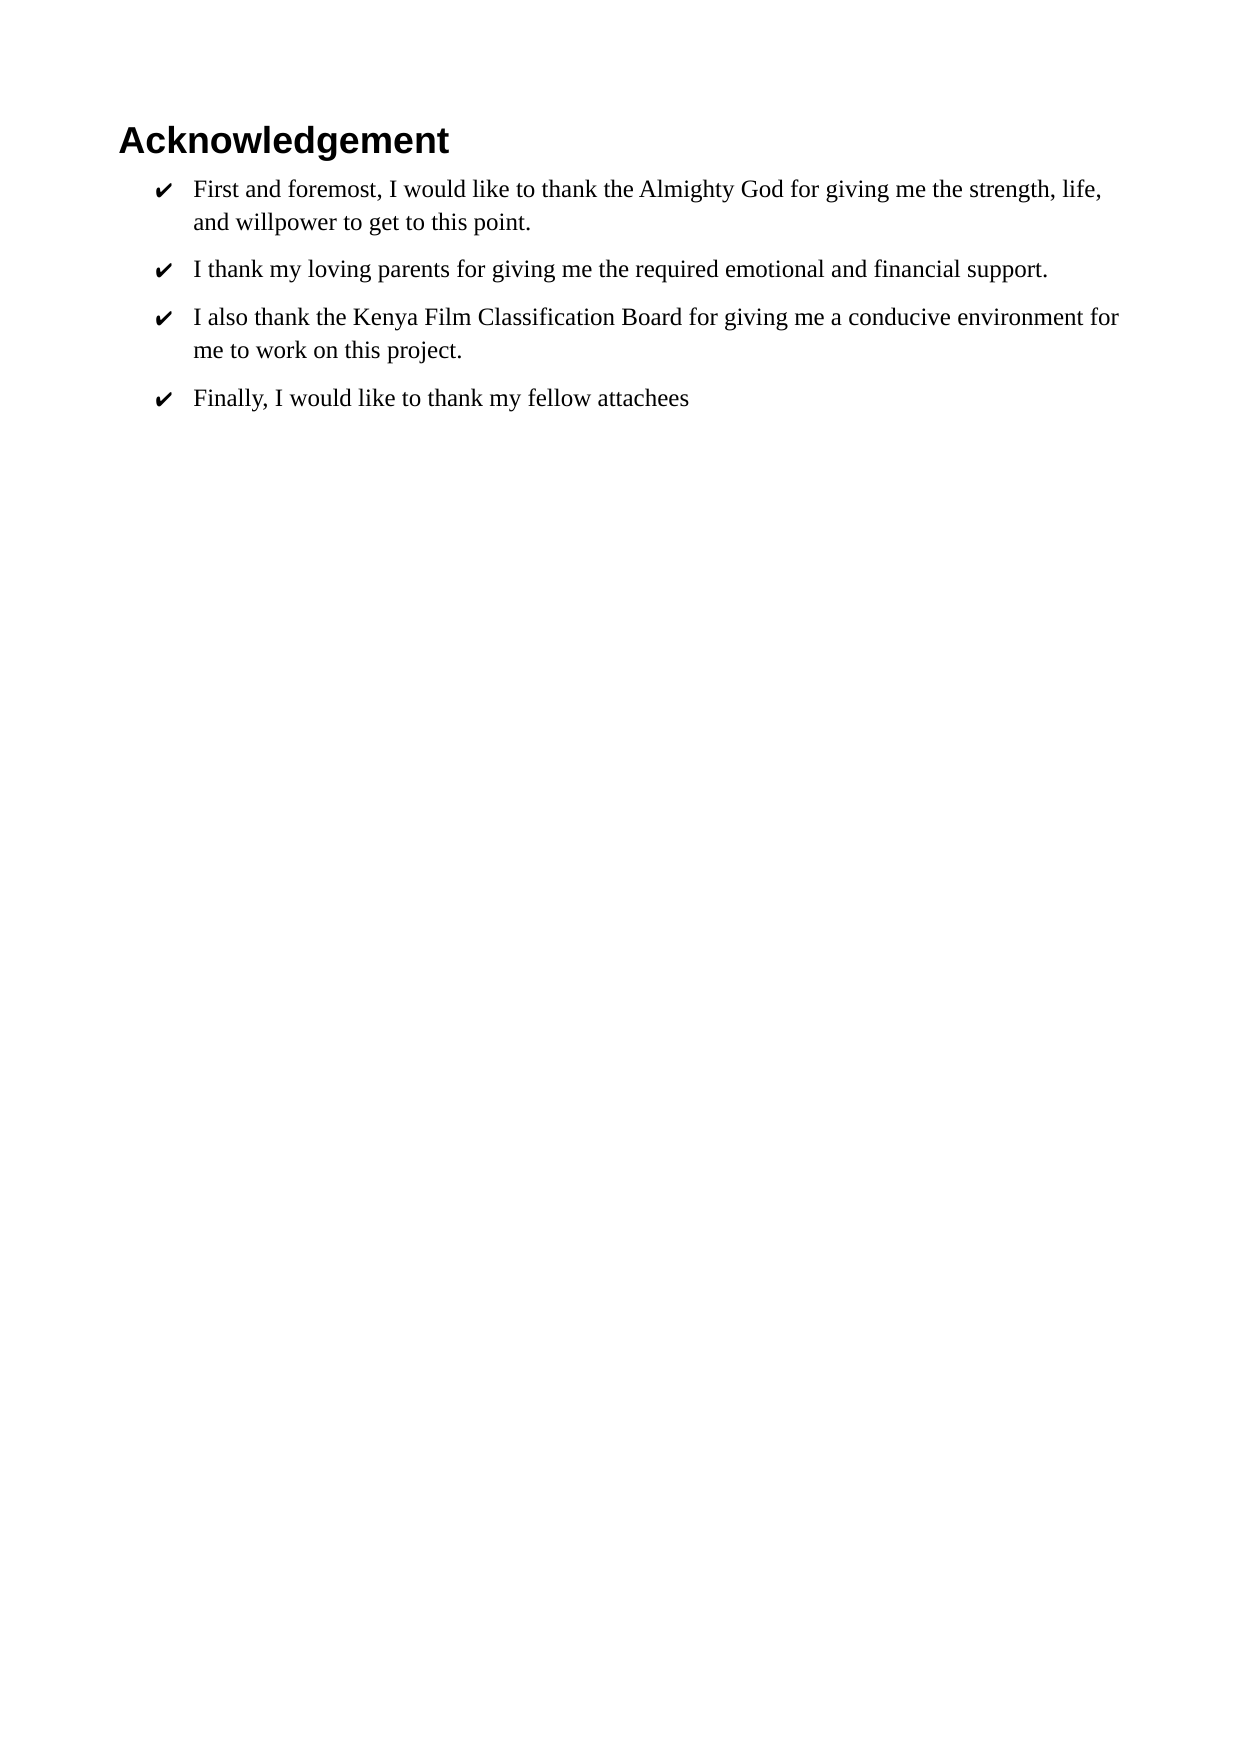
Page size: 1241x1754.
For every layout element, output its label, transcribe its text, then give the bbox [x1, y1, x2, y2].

list Finally, I would like to thank my fellow attachees [156, 383, 1122, 411]
list First and foremost, I would like to thank the Almighty God for giving me the strength, life, and willpower to get to this point. [156, 174, 1122, 236]
list I thank my loving parents for giving me the required emotional and financial support. [156, 254, 1122, 283]
subtitle Acknowledgement [118, 118, 1122, 161]
list I also thank the Kenya Film Classification Board for giving me a conducive environment for me to work on this project. [156, 302, 1122, 364]
